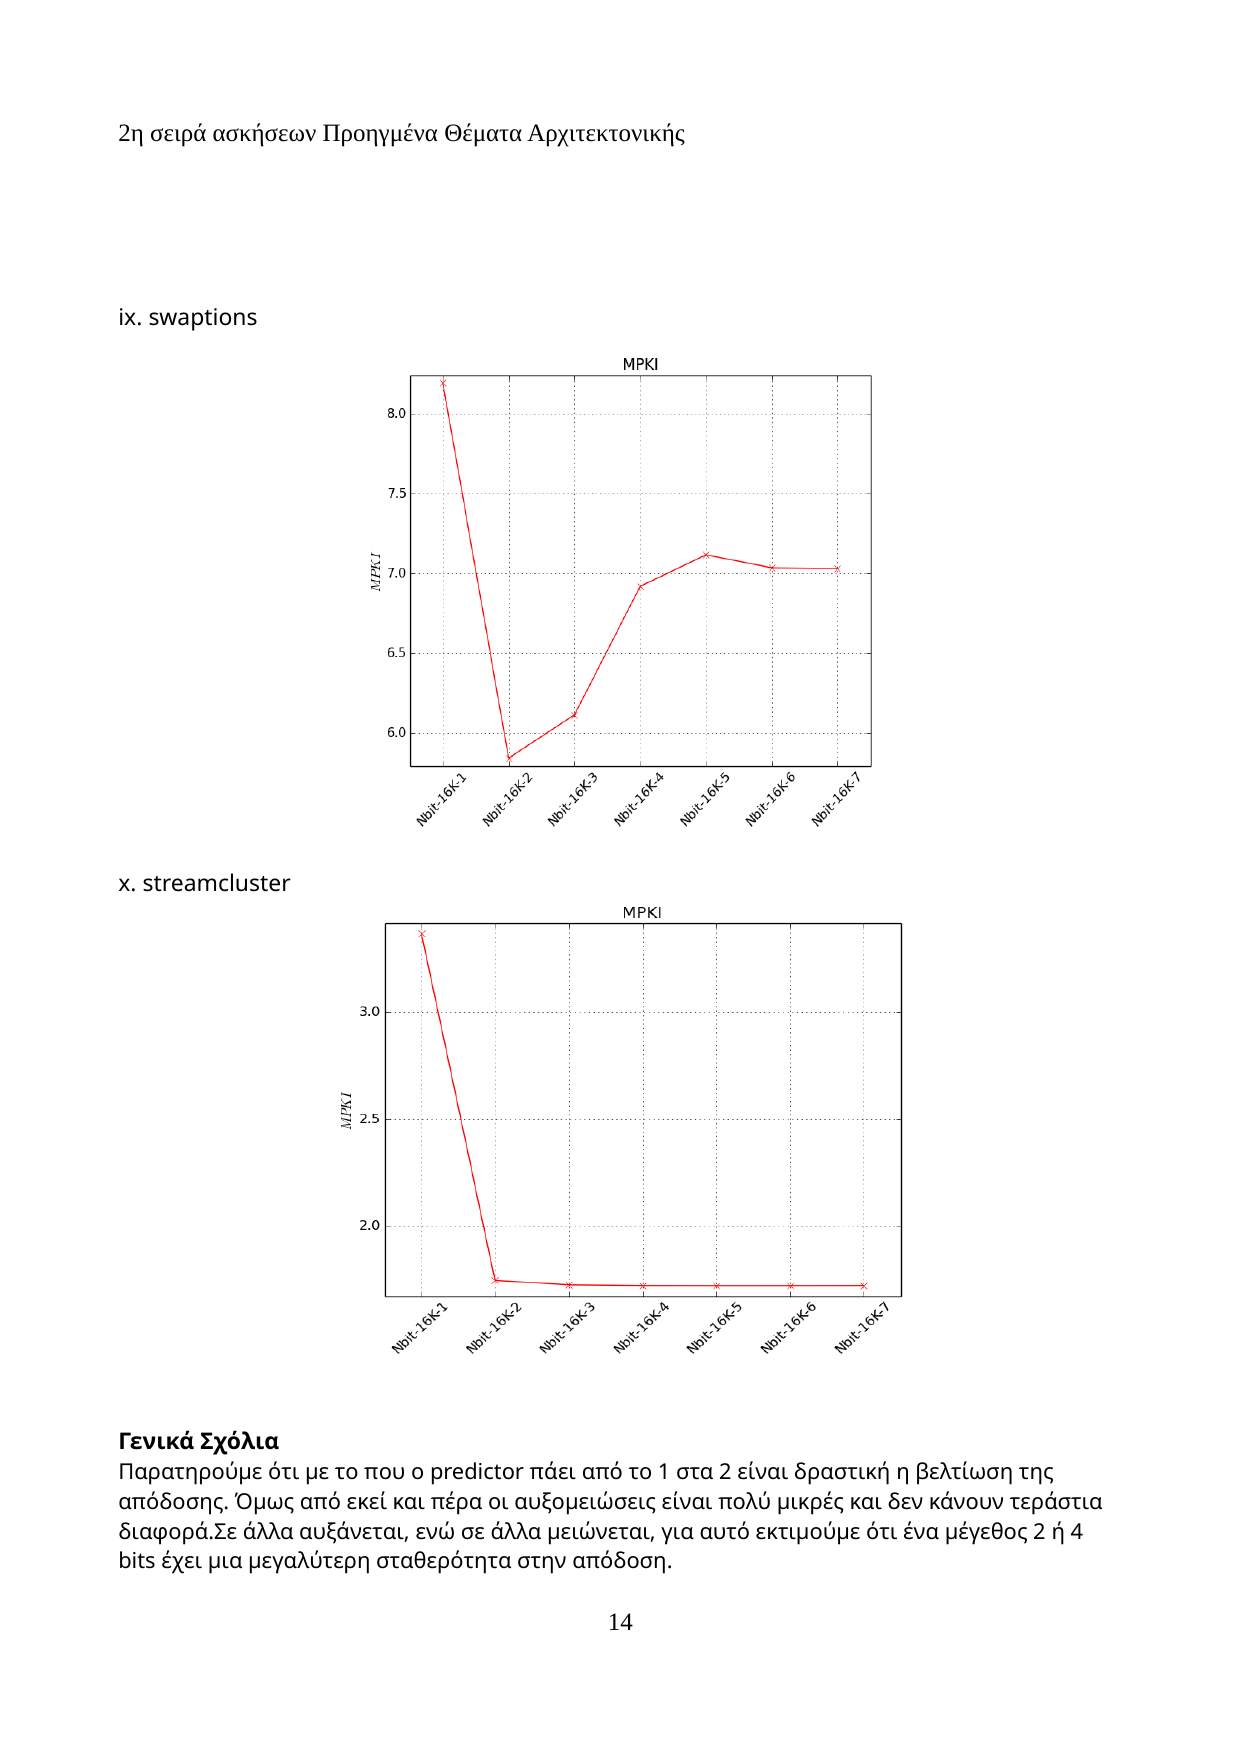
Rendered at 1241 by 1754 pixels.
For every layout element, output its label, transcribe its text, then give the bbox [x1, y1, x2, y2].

picture [363, 349, 877, 836]
picture [332, 898, 908, 1363]
title swaptions [118, 301, 1122, 333]
title streamcluster [118, 867, 1122, 898]
text Παρατηρούμε ότι με το που ο predictor πάει από το 1 στα 2 είναι δραστική η βελτίωση της απόδοσης. Όμως από εκεί και πέρα οι αυξομειώσεις είναι πολύ μικρές και δεν κάνουν τεράστια διαφορά.Σε άλλα αυξάνεται, ενώ σε άλλα μειώνεται, για αυτό εκτιμούμε ότι ένα μέγεθος 2 ή 4 bits έχει μια μεγαλύτερη σταθερότητα στην απόδοση. [118, 1456, 1122, 1575]
title Γενικά Σχόλια [118, 1425, 1122, 1456]
